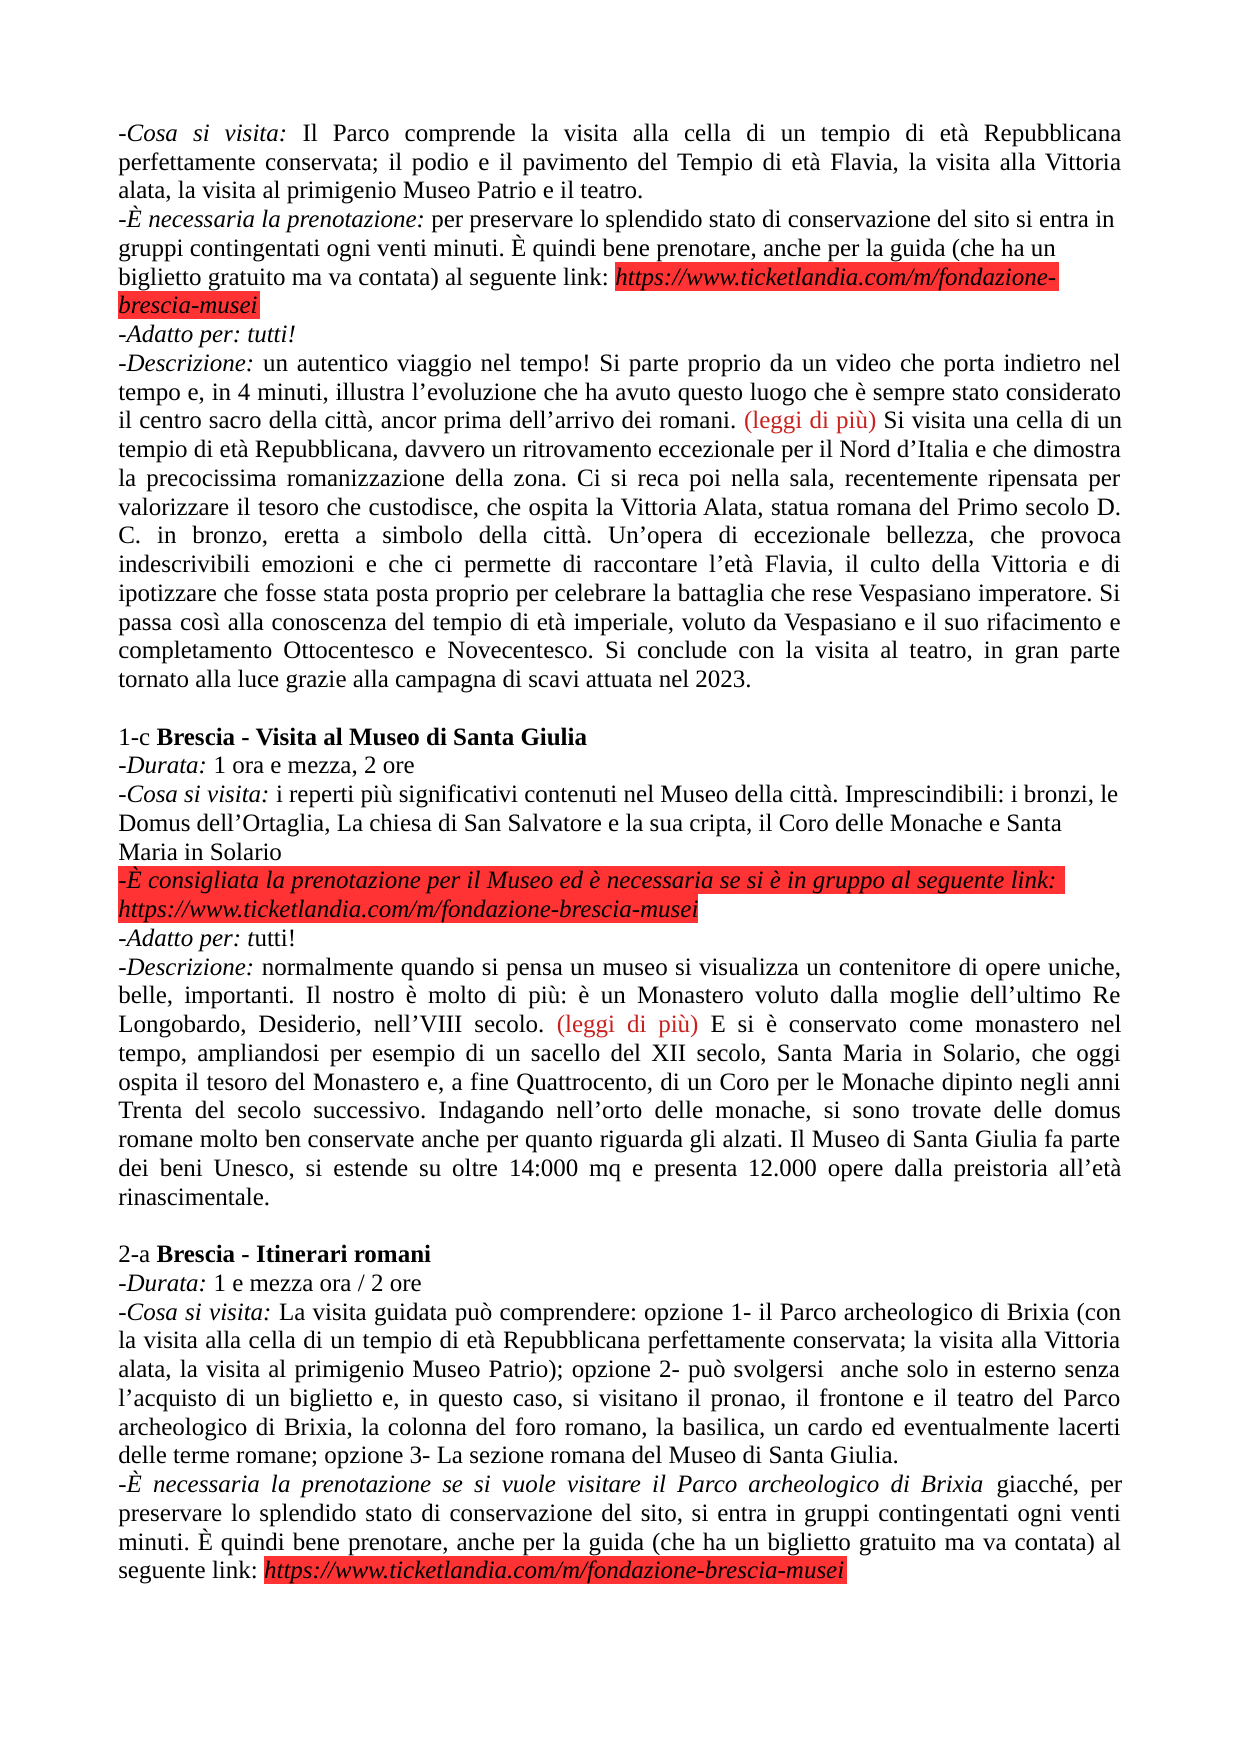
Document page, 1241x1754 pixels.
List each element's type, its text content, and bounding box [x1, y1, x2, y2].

text -Descrizione: normalmente quando si pensa un museo si visualizza un contenitore di opere uniche, belle, importanti. Il nostro è molto di più: è un Monastero voluto dalla moglie dell’ultimo Re Longobardo, Desiderio, nell’VIII secolo. (leggi di più) E si è conservato come monastero nel tempo, ampliandosi per esempio di un sacello del XII secolo, Santa Maria in Solario, che oggi ospita il tesoro del Monastero e, a fine Quattrocento, di un Coro per le Monache dipinto negli anni Trenta del secolo successivo. Indagando nell’orto delle monache, si sono trovate delle domus romane molto ben conservate anche per quanto riguarda gli alzati. Il Museo di Santa Giulia fa parte dei beni Unesco, si estende su oltre 14:000 mq e presenta 12.000 opere dalla preistoria all’età rinascimentale. [118, 952, 1122, 1211]
text 2-a Brescia - Itinerari romani [118, 1239, 1122, 1268]
text -Cosa si visita: La visita guidata può comprendere: opzione 1- il Parco archeologico di Brixia (con la visita alla cella di un tempio di età Repubblicana perfettamente conservata; la visita alla Vittoria alata, la visita al primigenio Museo Patrio); opzione 2- può svolgersi anche solo in esterno senza l’acquisto di un biglietto e, in questo caso, si visitano il pronao, il frontone e il teatro del Parco archeologico di Brixia, la colonna del foro romano, la basilica, un cardo ed eventualmente lacerti delle terme romane; opzione 3- La sezione romana del Museo di Santa Giulia. [118, 1297, 1122, 1469]
text -Durata: 1 e mezza ora / 2 ore [118, 1268, 1122, 1297]
text -Descrizione: un autentico viaggio nel tempo! Si parte proprio da un video che porta indietro nel tempo e, in 4 minuti, illustra l’evoluzione che ha avuto questo luogo che è sempre stato considerato il centro sacro della città, ancor prima dell’arrivo dei romani. (leggi di più) Si visita una cella di un tempio di età Repubblicana, davvero un ritrovamento eccezionale per il Nord d’Italia e che dimostra la precocissima romanizzazione della zona. Ci si reca poi nella sala, recentemente ripensata per valorizzare il tesoro che custodisce, che ospita la Vittoria Alata, statua romana del Primo secolo D. C. in bronzo, eretta a simbolo della città. Un’opera di eccezionale bellezza, che provoca indescrivibili emozioni e che ci permette di raccontare l’età Flavia, il culto della Vittoria e di ipotizzare che fosse stata posta proprio per celebrare la battaglia che rese Vespasiano imperatore. Si passa così alla conoscenza del tempio di età imperiale, voluto da Vespasiano e il suo rifacimento e completamento Ottocentesco e Novecentesco. Si conclude con la visita al teatro, in gran parte tornato alla luce grazie alla campagna di scavi attuata nel 2023. [118, 348, 1122, 693]
text 1-c Brescia - Visita al Museo di Santa Giulia [118, 722, 1122, 751]
text -Durata: 1 ora e mezza, 2 ore [118, 751, 1122, 779]
text -Adatto per: tutti! [118, 923, 1122, 952]
text -Cosa si visita: i reperti più significativi contenuti nel Museo della città. Imprescindibili: i bronzi, le Domus dell’Ortaglia, La chiesa di San Salvatore e la sua cripta, il Coro delle Monache e Santa Maria in Solario [118, 779, 1122, 866]
text -Adatto per: tutti! [118, 319, 1122, 348]
text -È necessaria la prenotazione: per preservare lo splendido stato di conservazione del sito si entra in gruppi contingentati ogni venti minuti. È quindi bene prenotare, anche per la guida (che ha un biglietto gratuito ma va contata) al seguente link: https://www.ticketlandia.com/m/fondazione-brescia-musei [118, 204, 1122, 319]
text -È necessaria la prenotazione se si vuole visitare il Parco archeologico di Brixia giacché, per preservare lo splendido stato di conservazione del sito, si entra in gruppi contingentati ogni venti minuti. È quindi bene prenotare, anche per la guida (che ha un biglietto gratuito ma va contata) al seguente link: https://www.ticketlandia.com/m/fondazione-brescia-musei [118, 1469, 1122, 1584]
text -Cosa si visita: Il Parco comprende la visita alla cella di un tempio di età Repubblicana perfettamente conservata; il podio e il pavimento del Tempio di età Flavia, la visita alla Vittoria alata, la visita al primigenio Museo Patrio e il teatro. [118, 118, 1122, 204]
text -È consigliata la prenotazione per il Museo ed è necessaria se si è in gruppo al seguente link: https://www.ticketlandia.com/m/fondazione-brescia-musei [118, 866, 1122, 923]
